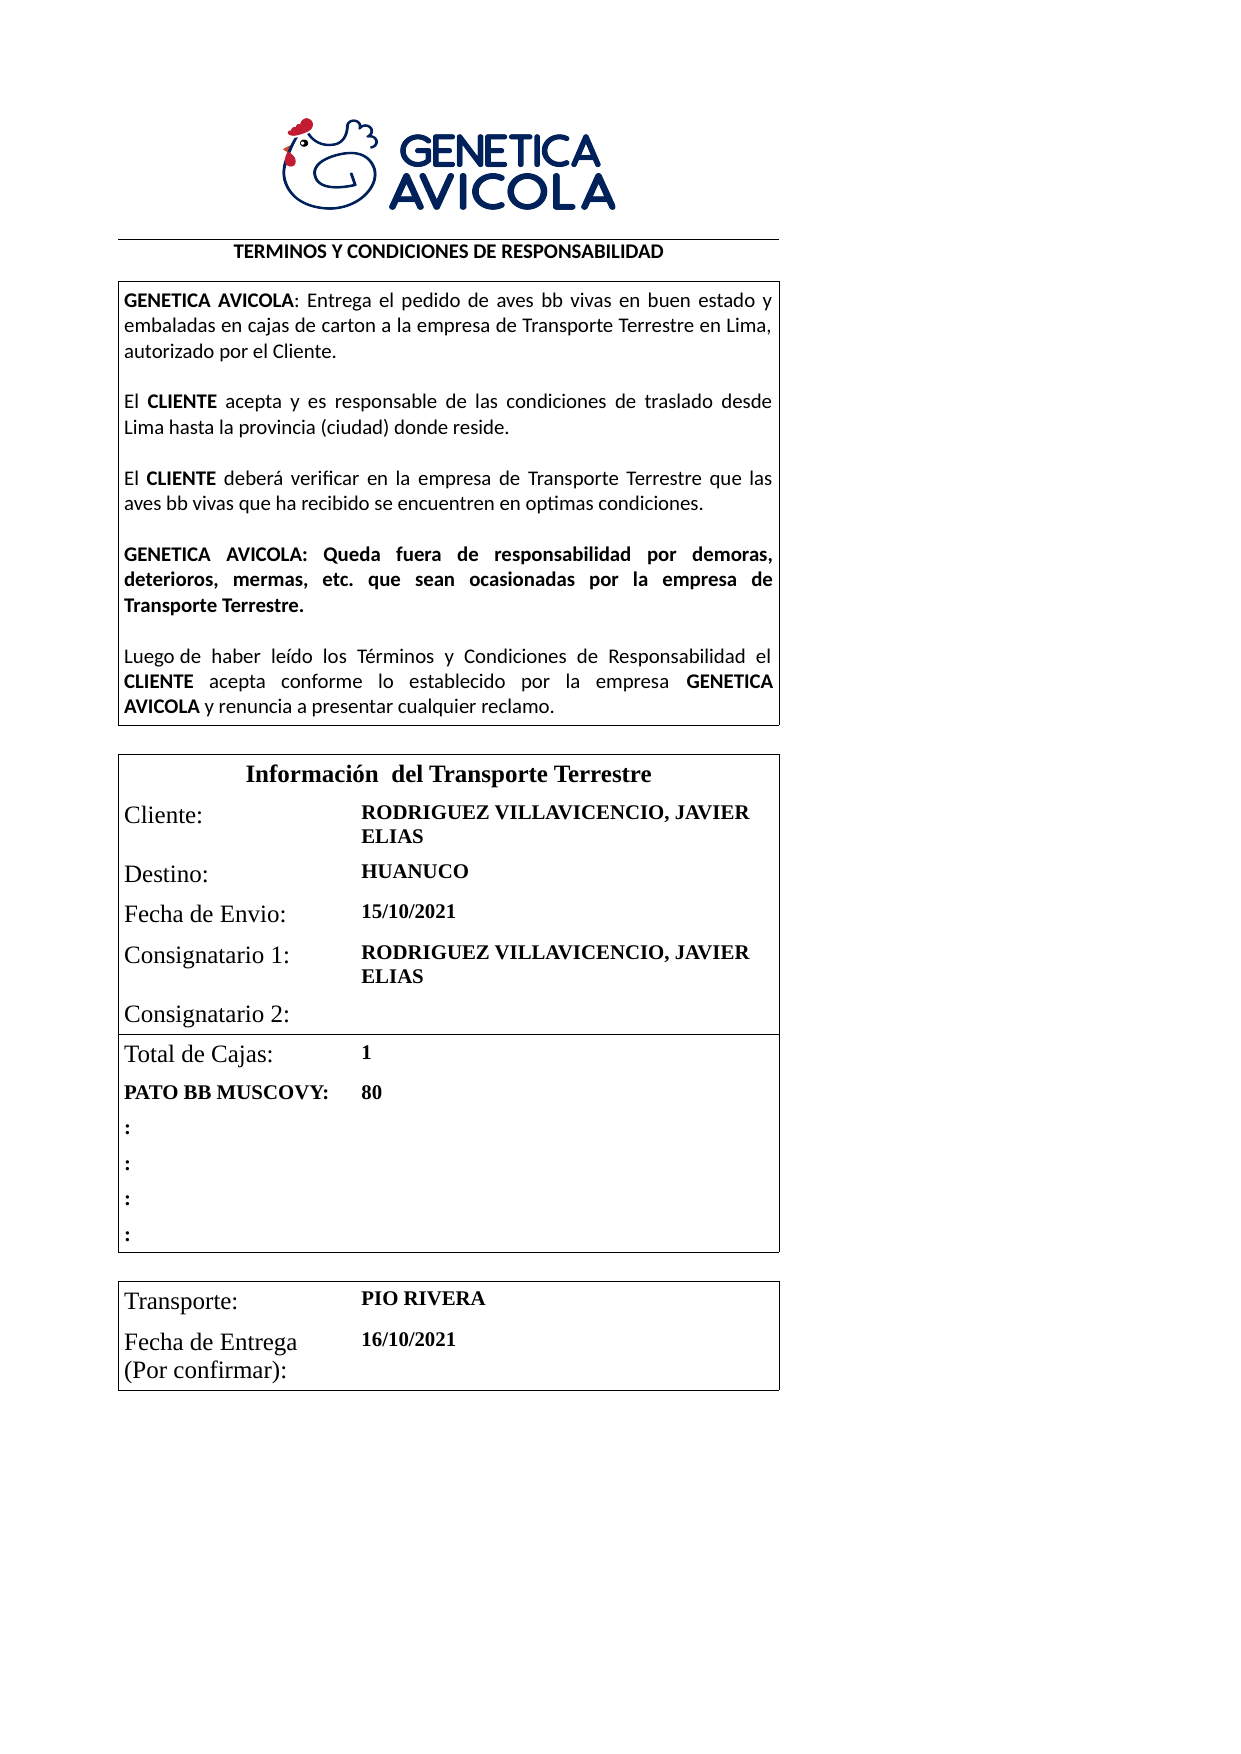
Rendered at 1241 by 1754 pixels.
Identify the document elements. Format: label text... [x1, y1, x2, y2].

table_header Información del Transporte Terrestre [119, 755, 779, 794]
table_cell : [119, 1110, 356, 1145]
table_cell GENETICA AVICOLA: Entrega el pedido de aves bb vivas en buen estado y embaladas en cajas de carton a la empresa de Transporte Terrestre en Lima, autorizado por el Cliente. El CLIENTE acepta y es responsable de las condiciones de traslado desde Lima hasta la provincia (ciudad) donde reside. El CLIENTE deberá verificar en la empresa de Transporte Terrestre que las aves bb vivas que ha recibido se encuentren en optimas condiciones. GENETICA AVICOLA: Queda fuera de responsabilidad por demoras, deterioros, mermas, etc. que sean ocasionadas por la empresa de Transporte Terrestre. Luego de haber leído los Términos y Condiciones de Responsabilidad el CLIENTE acepta conforme lo establecido por la empresa GENETICA AVICOLA y renuncia a presentar cualquier reclamo. [119, 282, 779, 725]
picture [282, 118, 616, 210]
table_cell Fecha de Entrega (Por confirmar): [119, 1321, 356, 1390]
table_cell Consignatario 2: [119, 994, 356, 1034]
table_cell PIO RIVERA [356, 1282, 779, 1321]
table_cell [118, 1253, 356, 1281]
table_cell [356, 1253, 779, 1281]
table_cell Destino: [119, 854, 356, 894]
table_cell [356, 1181, 779, 1216]
table_cell [356, 1216, 779, 1252]
table_cell [356, 1145, 779, 1181]
table_cell 15/10/2021 [356, 894, 779, 934]
table_cell HUANUCO [356, 854, 779, 894]
table_cell RODRIGUEZ VILLAVICENCIO, JAVIER ELIAS [356, 934, 779, 993]
table_cell Cliente: [119, 794, 356, 853]
table_cell 1 [356, 1035, 779, 1074]
table_cell : [119, 1181, 356, 1216]
table_cell 80 [356, 1074, 779, 1109]
table_cell : [119, 1145, 356, 1181]
table_cell [356, 994, 779, 1034]
table_cell 16/10/2021 [356, 1321, 779, 1390]
table_cell PATO BB MUSCOVY: [119, 1074, 356, 1109]
table_cell Total de Cajas: [119, 1035, 356, 1074]
table_cell Consignatario 1: [119, 934, 356, 993]
table_cell RODRIGUEZ VILLAVICENCIO, JAVIER ELIAS [356, 794, 779, 853]
table_header TERMINOS Y CONDICIONES DE RESPONSABILIDAD [118, 240, 779, 281]
table_cell [356, 1110, 779, 1145]
table_cell Fecha de Envio: [119, 894, 356, 934]
table_cell : [119, 1216, 356, 1252]
table_cell Transporte: [119, 1282, 356, 1321]
